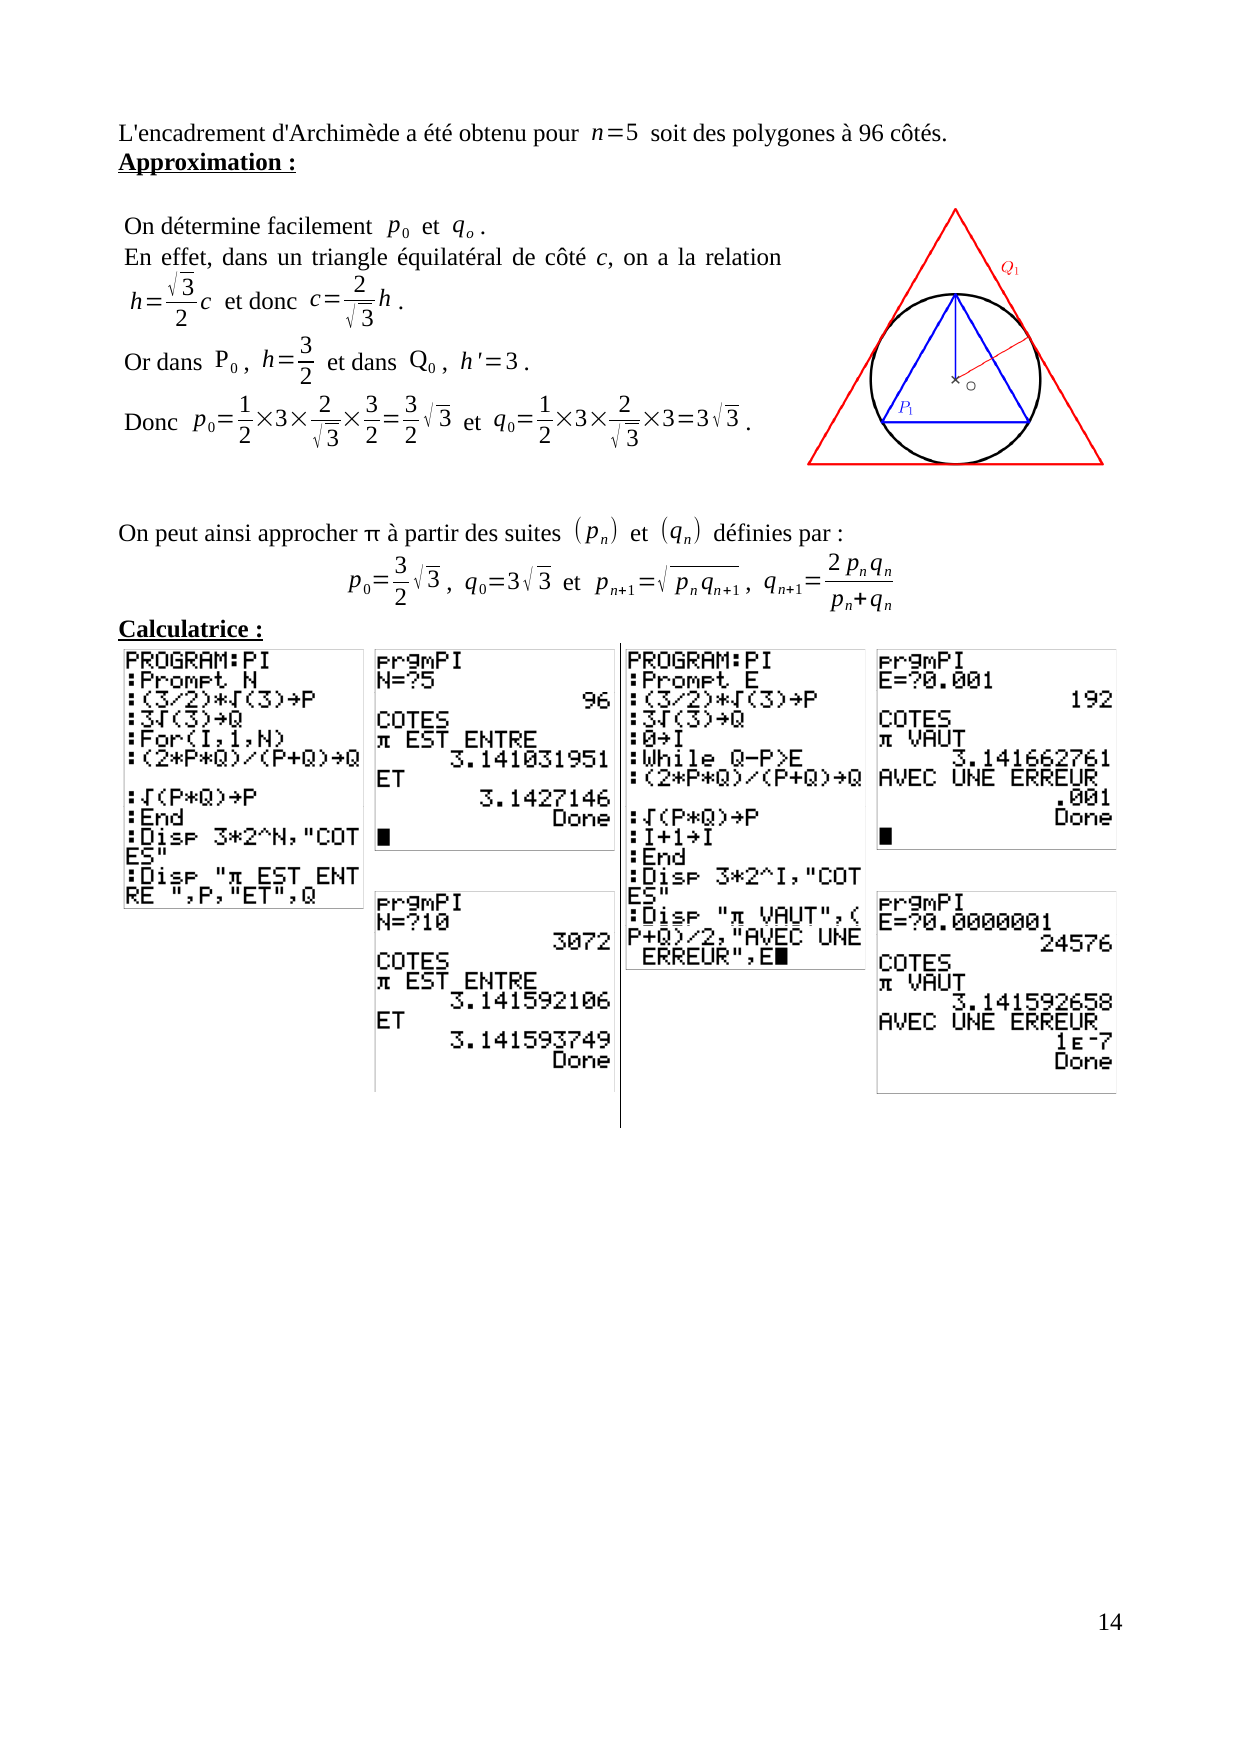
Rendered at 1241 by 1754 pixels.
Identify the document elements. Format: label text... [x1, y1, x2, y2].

table_cell [369, 885, 620, 1128]
table_header [788, 176, 1122, 517]
text , et , [118, 548, 1122, 614]
text Calculatrice : [118, 614, 1122, 643]
text L'encadrement d'Archimède a été obtenu pour soit des polygones à 96 côtés. [118, 118, 1122, 147]
table_header [621, 643, 871, 1128]
table_header [118, 643, 369, 1128]
table_header On détermine facilement et . En effet, dans un triangle équilatéral de côté c, on a la relation et donc . Or dans , et dans , . Donc et . [118, 176, 787, 517]
text Approximation : [118, 147, 1122, 176]
text On peut ainsi approcher  à partir des suites et définies par : [118, 517, 1122, 548]
table_header [871, 643, 1122, 885]
table_header [369, 643, 620, 885]
table_cell [871, 885, 1122, 1128]
